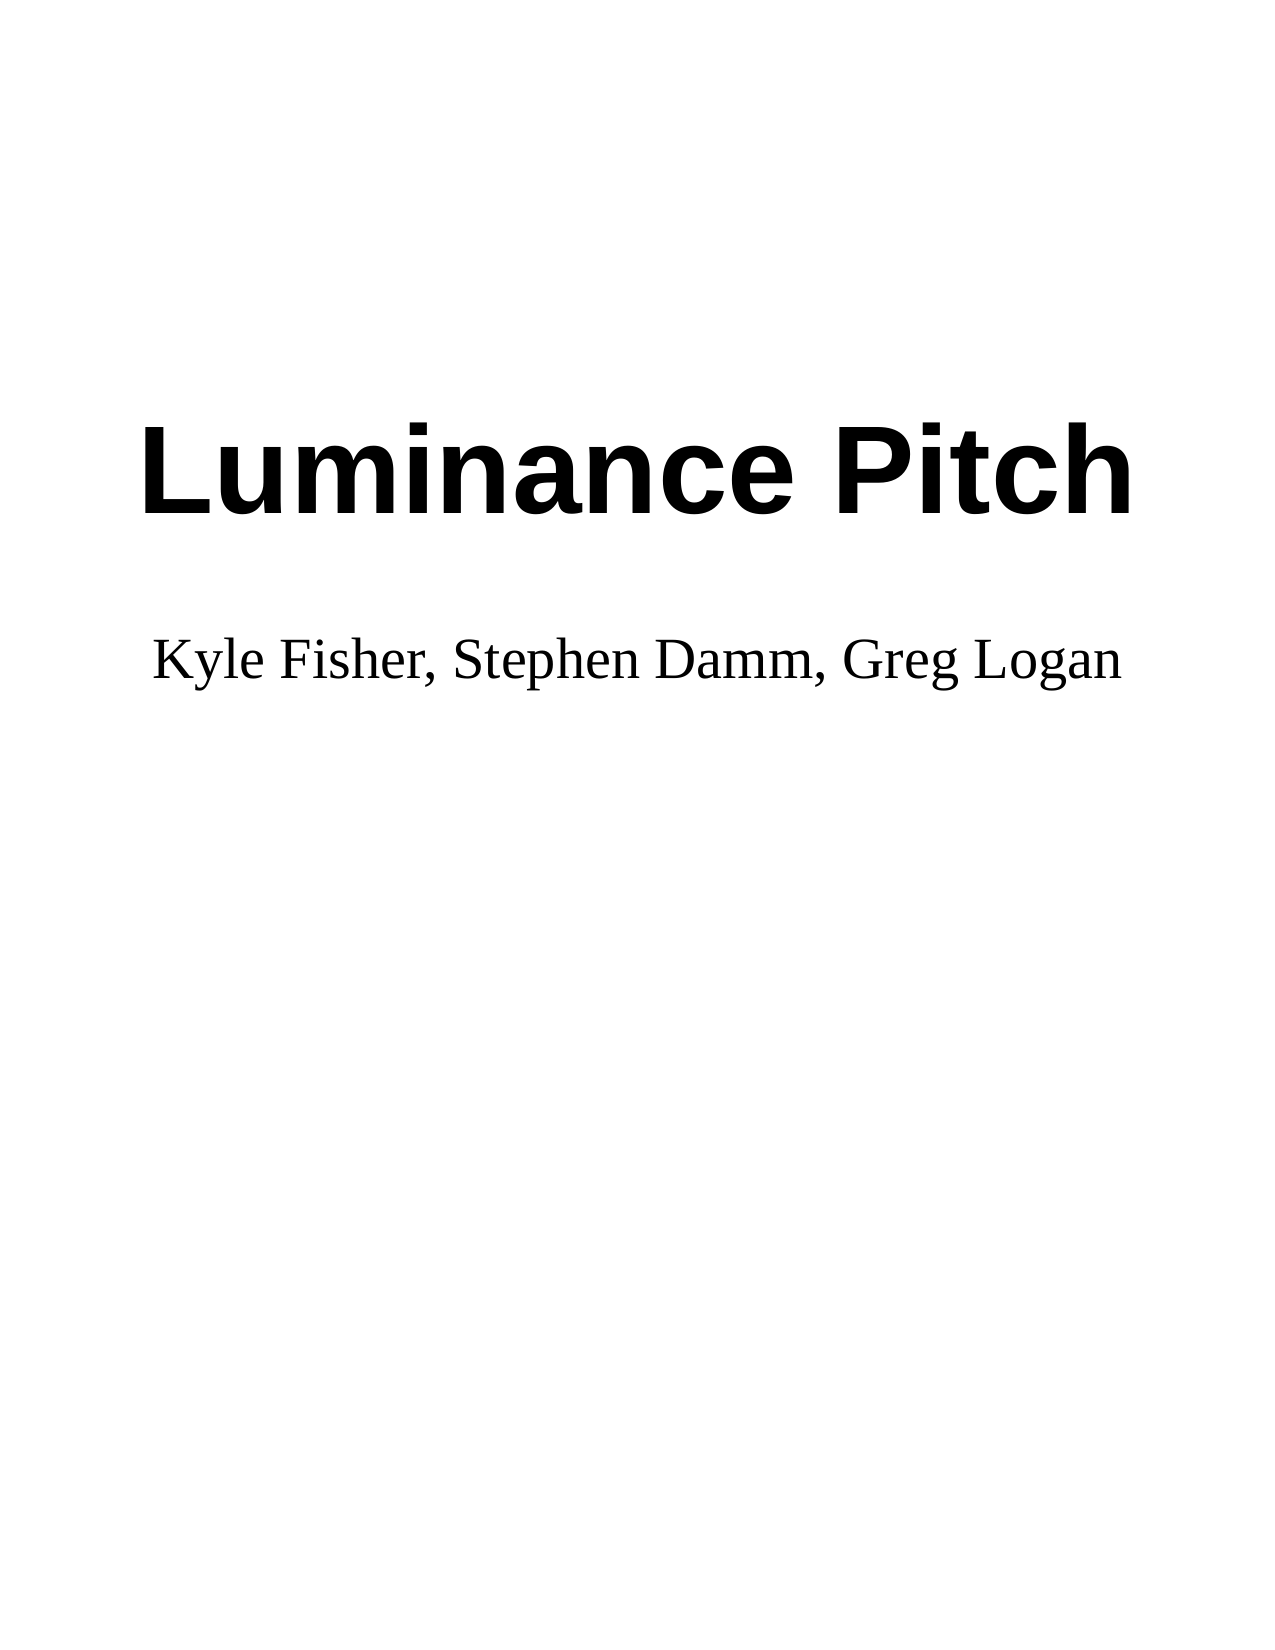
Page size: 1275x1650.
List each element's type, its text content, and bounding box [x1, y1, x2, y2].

subtitle Luminance Pitch [118, 396, 1157, 540]
text Kyle Fisher, Stephen Damm, Greg Logan [118, 624, 1157, 691]
